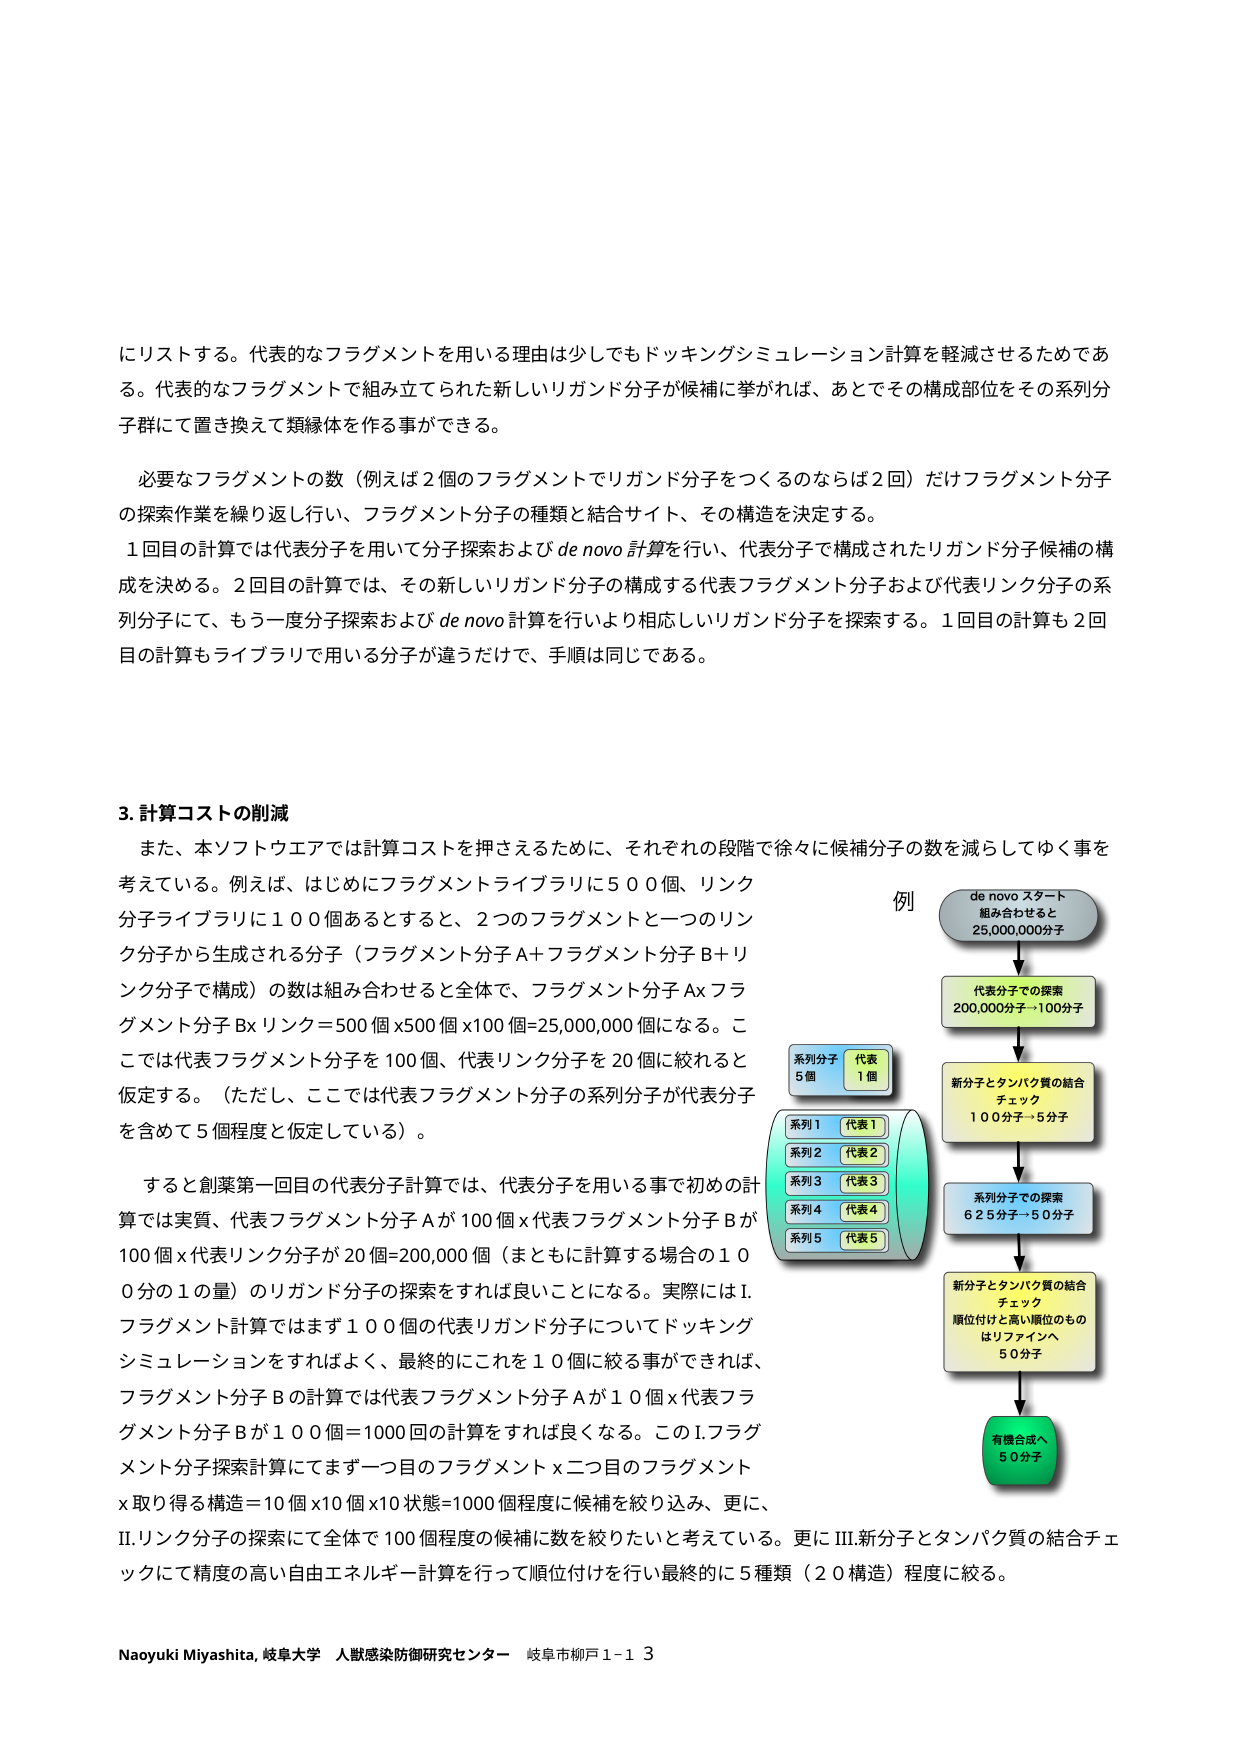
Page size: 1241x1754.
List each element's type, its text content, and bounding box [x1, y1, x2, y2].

text すると創薬第一回目の代表分子計算では、代表分子を用いる事で初めの計算では実質、代表フラグメント分子Aが100個x代表フラグメント分子Bが100個x代表リンク分子が20個=200,000個（まともに計算する場合の１００分の１の量）のリガンド分子の探索をすれば良いことになる。実際にはI.フラグメント計算ではまず１００個の代表リガンド分子についてドッキングシミュレーションをすればよく、最終的にこれを１０個に絞る事ができれば、フラグメント分子Bの計算では代表フラグメント分子Aが１０個x代表フラグメント分子Bが１００個＝1000回の計算をすれば良くなる。このI.フラグメント分子探索計算にてまず一つ目のフラグメントx二つ目のフラグメントx取り得る構造＝10個x10個x10状態=1000個程度に候補を絞り込み、更に、II.リンク分子の探索にて全体で100個程度の候補に数を絞りたいと考えている。更にIII.新分子とタンパク質の結合チェックにて精度の高い自由エネルギー計算を行って順位付けを行い最終的に５種類（２０構造）程度に絞る。 [118, 1171, 1122, 1586]
text にリストする。代表的なフラグメントを用いる理由は少しでもドッキングシミュレーション計算を軽減させるためである。代表的なフラグメントで組み立てられた新しいリガンド分子が候補に挙がれば、あとでその構成部位をその系列分子群にて置き換えて類縁体を作る事ができる。 [118, 339, 1122, 437]
picture [762, 886, 1114, 1502]
text また、本ソフトウエアでは計算コストを押さえるために、それぞれの段階で徐々に候補分子の数を減らしてゆく事を考えている。例えば、はじめにフラグメントライブラリに５００個、リンク分子ライブラリに１００個あるとすると、２つのフラグメントと一つのリンク分子から生成される分子（フラグメント分子A＋フラグメント分子B＋リンク分子で構成）の数は組み合わせると全体で、フラグメント分子Axフラグメント分子Bxリンク＝500個x500個x100個=25,000,000個になる。ここでは代表フラグメント分子を100個、代表リンク分子を20個に絞れると仮定する。（ただし、ここでは代表フラグメント分子の系列分子が代表分子を含めて５個程度と仮定している）。 [118, 834, 1122, 1144]
text 必要なフラグメントの数（例えば２個のフラグメントでリガンド分子をつくるのならば２回）だけフラグメント分子の探索作業を繰り返し行い、フラグメント分子の種類と結合サイト、その構造を決定する。 １回目の計算では代表分子を用いて分子探索およびde novo計算を行い、代表分子で構成されたリガンド分子候補の構成を決める。２回目の計算では、その新しいリガンド分子の構成する代表フラグメント分子および代表リンク分子の系列分子にて、もう一度分子探索およびde novo計算を行いより相応しいリガンド分子を探索する。１回目の計算も２回目の計算もライブラリで用いる分子が違うだけで、手順は同じである。 [118, 464, 1122, 668]
subtitle 3. 計算コストの削減 [118, 799, 1122, 826]
